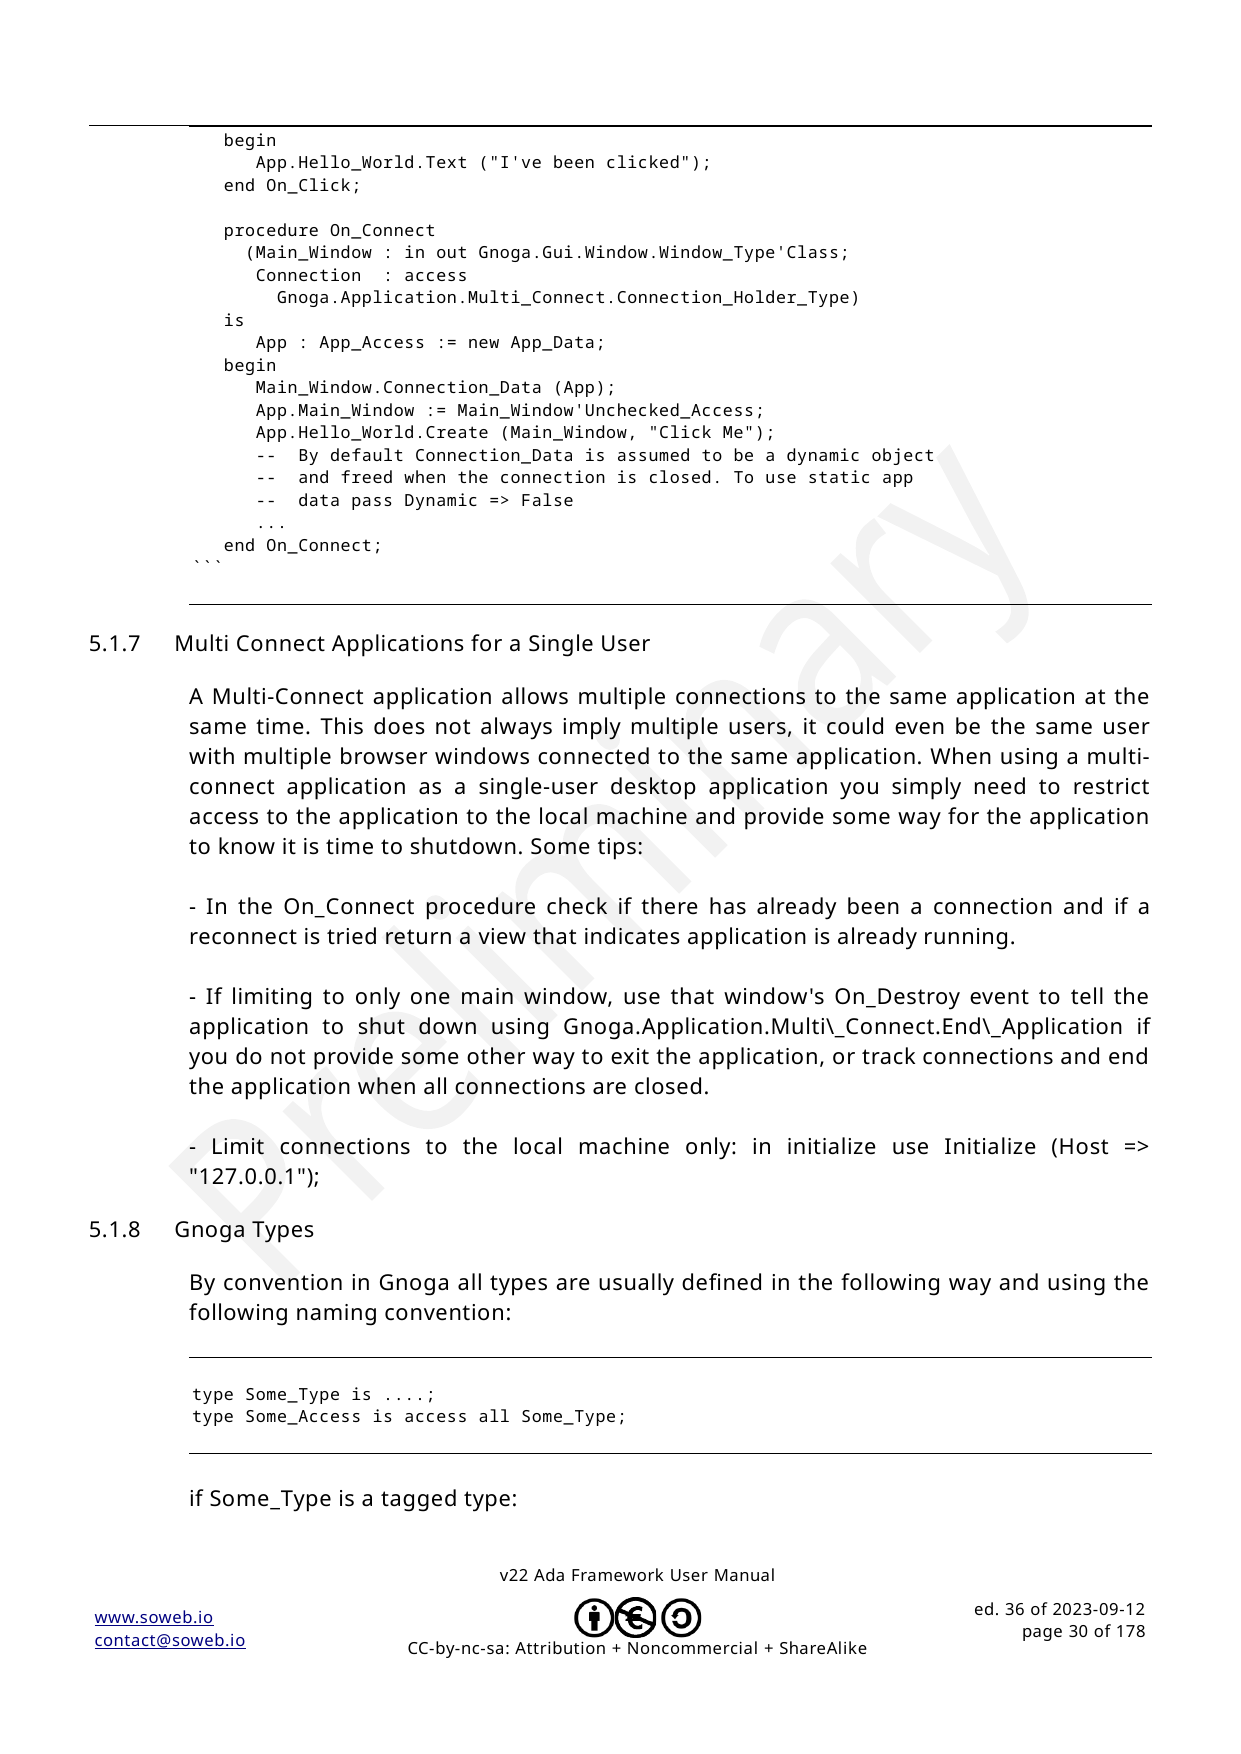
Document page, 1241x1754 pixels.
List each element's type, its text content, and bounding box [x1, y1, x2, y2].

list Gnoga.Application.Multi_Connect.Connection_Holder_Type) [189, 283, 1152, 306]
text - In the On_Connect procedure check if there has already been a connection and if a reconnect is tried return a view that indicates application is already running. [528, 891, 1152, 951]
list [983, 508, 1152, 531]
text A Multi-Connect application allows multiple connections to the same application at the same time. This does not always imply multiple users, it could even be the same user with multiple browser windows connected to the same application. When using a multi-connect application as a single-user desktop application you simply need to restrict access to the application to the local machine and provide some way for the application to know it is time to shutdown. Some tips: [189, 681, 1152, 861]
text - In the On_Connect procedure check if there has already been a connection and if a reconnect is tried return a view that indicates application is already running. [189, 891, 541, 951]
list [948, 531, 987, 553]
list [1006, 553, 1152, 604]
list App.Hello_World.Create (Main_Window, "Click Me"); [189, 418, 1152, 441]
list App.Main_Window := Main_Window'Unchecked_Access; [189, 396, 1152, 418]
picture [573, 1597, 657, 1638]
list end On_Connect; [189, 531, 859, 553]
subtitle [849, 628, 1152, 669]
list App : App_Access := new App_Data; [189, 328, 1152, 351]
list [871, 531, 949, 553]
list App.Hello_World.Text ("I've been clicked"); [189, 148, 1152, 171]
text if Some_Type is a tagged type: [189, 1483, 1152, 1513]
list is [189, 306, 1152, 328]
list type Some_Type is ....; [189, 1358, 1152, 1402]
list [960, 463, 1152, 486]
text - Limit connections to the local machine only: in initialize use Initialize (Host => "127.0.0.1"); [330, 1131, 1152, 1191]
picture [660, 1597, 702, 1638]
list [870, 553, 1010, 604]
list [903, 508, 974, 531]
text - If limiting to only one main window, use that window's On_Destroy event to tell the application to shut down using Gnoga.Application.Multi\_Connect.End\_Application if you do not provide some other way to exit the application, or track connections and end the application when all connections are closed. [189, 981, 1152, 1101]
subtitle Multi Connect Applications for a Single User [88, 628, 829, 669]
list [972, 486, 1152, 508]
list ``` [189, 553, 869, 604]
list [995, 531, 1152, 553]
list begin [189, 127, 1152, 148]
subtitle Gnoga Types [259, 1214, 1152, 1255]
list -- data pass Dynamic => False [189, 486, 962, 508]
list -- and freed when the connection is closed. To use static app [189, 463, 950, 486]
subtitle Gnoga Types [88, 1214, 256, 1255]
list end On_Click; [189, 171, 1152, 196]
list procedure On_Connect [189, 216, 1152, 238]
list (Main_Window : in out Gnoga.Gui.Window.Window_Type'Class; [189, 238, 1152, 261]
list ... [189, 508, 904, 531]
list type Some_Access is access all Some_Type; [189, 1402, 1152, 1427]
text - Limit connections to the local machine only: in initialize use Initialize (Host => "127.0.0.1"); [195, 1139, 267, 1191]
text - Limit connections to the local machine only: in initialize use Initialize (Host => "127.0.0.1"); [265, 1131, 361, 1191]
list Connection : access [189, 261, 1152, 283]
list -- By default Connection_Data is assumed to be a dynamic object [189, 441, 1152, 463]
text By convention in Gnoga all types are usually defined in the following way and using the following naming convention: [189, 1267, 1152, 1327]
list Main_Window.Connection_Data (App); [189, 373, 1152, 396]
list begin [189, 351, 1152, 373]
